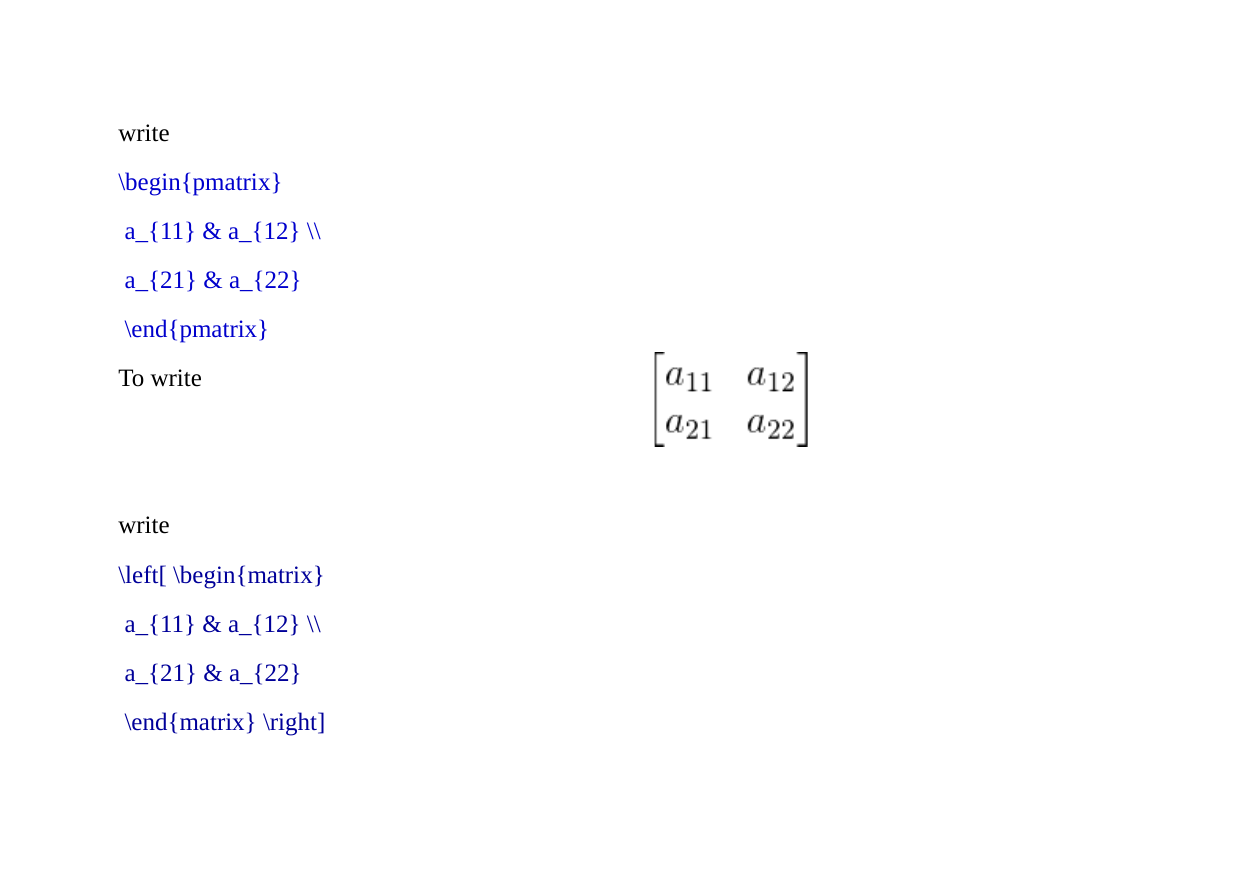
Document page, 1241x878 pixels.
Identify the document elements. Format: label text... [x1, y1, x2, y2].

text \end{matrix} \right] [118, 707, 1122, 736]
text a_{11} & a_{12} \\ [118, 216, 1122, 245]
picture [654, 352, 808, 447]
text \end{pmatrix} [118, 314, 1122, 343]
text a_{11} & a_{12} \\ [118, 609, 1122, 637]
text To write [118, 363, 654, 392]
text [808, 363, 1122, 392]
text \begin{pmatrix} [118, 167, 1122, 196]
text \left[ \begin{matrix} [118, 560, 1122, 588]
text a_{21} & a_{22} [118, 265, 1122, 294]
text write [118, 118, 1122, 147]
text write [118, 511, 1122, 539]
text a_{21} & a_{22} [118, 658, 1122, 687]
